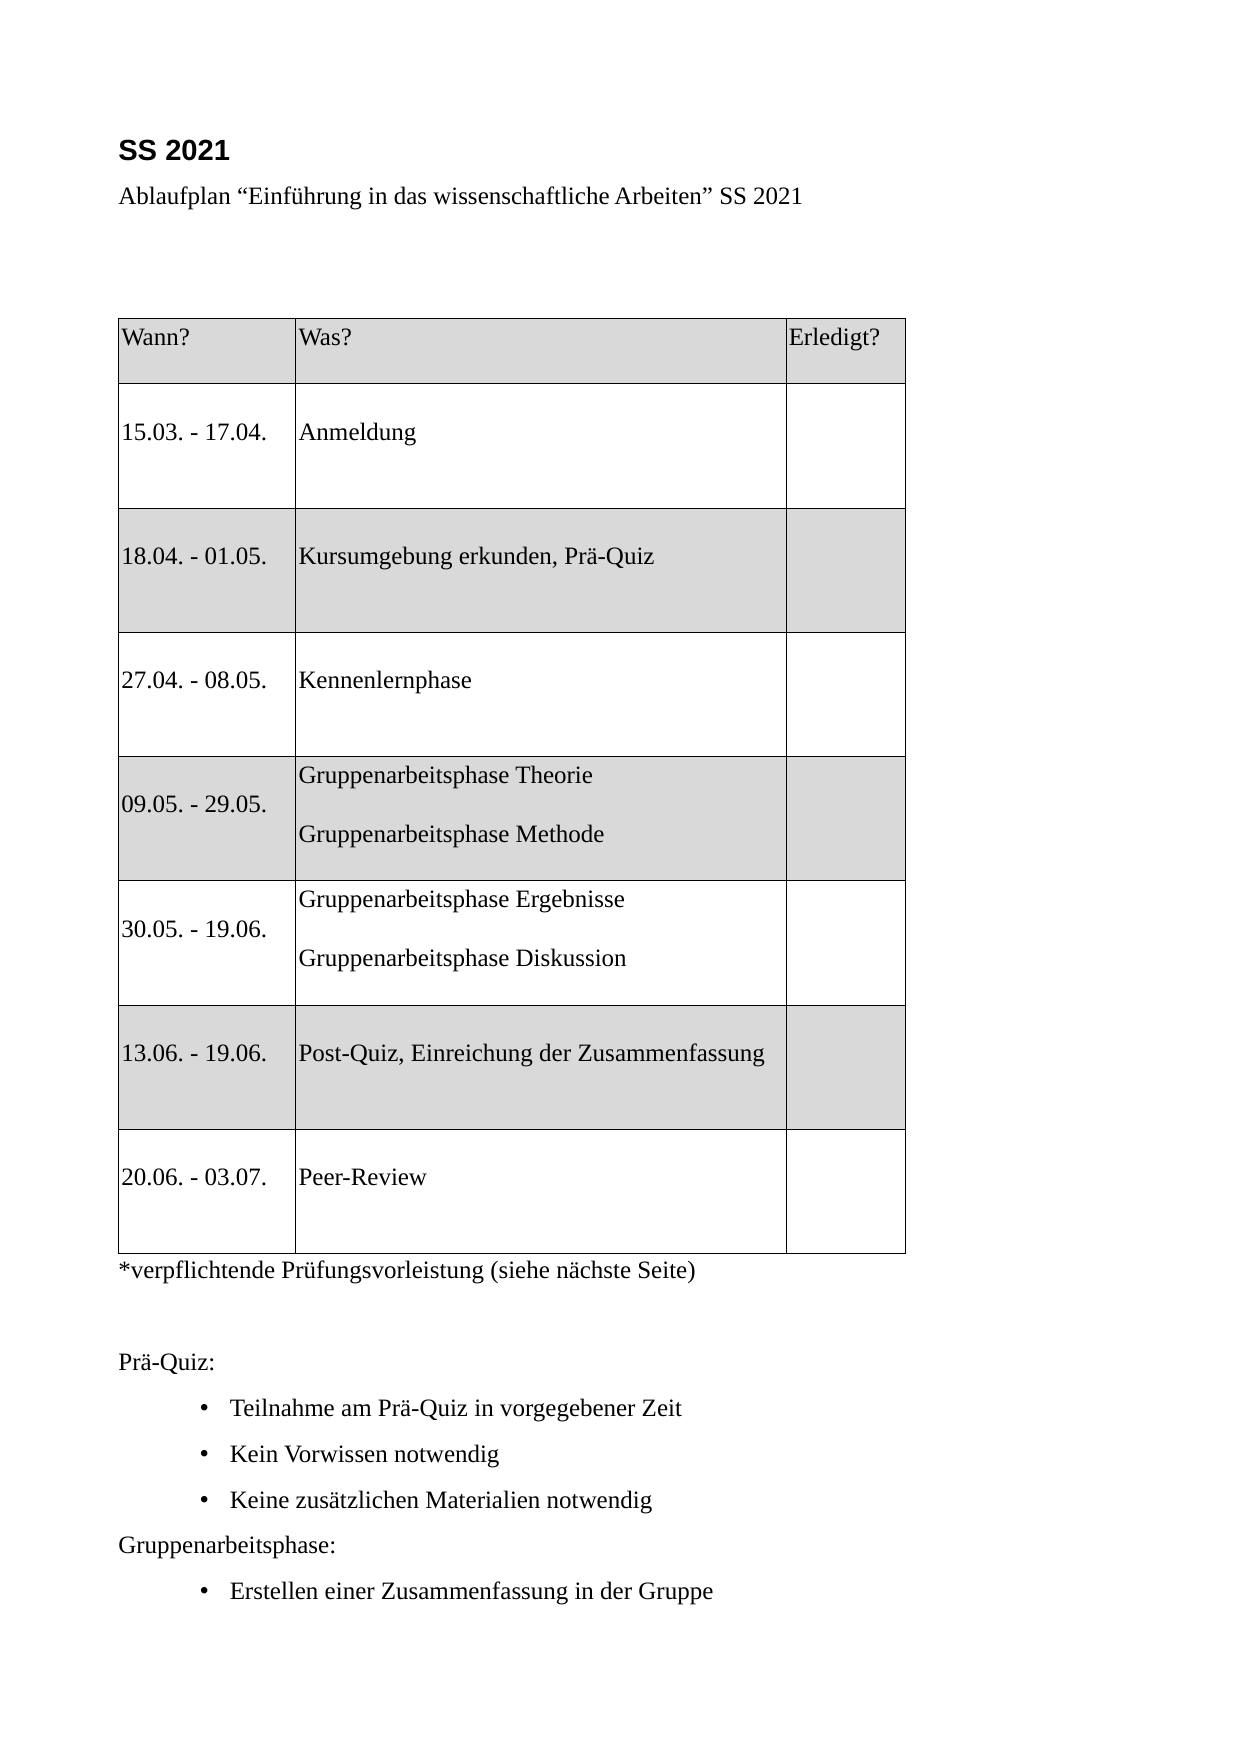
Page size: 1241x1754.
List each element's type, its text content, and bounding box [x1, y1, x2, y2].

table_header Wann? [119, 319, 295, 383]
table_cell 18.04. - 01.05. [119, 509, 295, 632]
list Keine zusätzlichen Materialien notwendig [200, 1482, 1122, 1513]
table_cell 30.05. - 19.06. [119, 881, 295, 1004]
table_cell [787, 633, 905, 756]
table_cell [787, 1130, 905, 1253]
table_cell 20.06. - 03.07. [119, 1130, 295, 1253]
table_header Was? [296, 319, 786, 383]
text Prä-Quiz: [118, 1345, 1122, 1376]
table_cell [787, 384, 905, 507]
list Teilnahme am Prä-Quiz in vorgegebener Zeit [200, 1391, 1122, 1422]
table_cell 27.04. - 08.05. [119, 633, 295, 756]
subtitle SS 2021 [118, 133, 1122, 166]
table_cell [787, 881, 905, 1004]
table_cell Kursumgebung erkunden, Prä-Quiz [296, 509, 786, 632]
table_cell Anmeldung [296, 384, 786, 507]
table_cell 13.06. - 19.06. [119, 1006, 295, 1129]
text Ablaufplan “Einführung in das wissenschaftliche Arbeiten” SS 2021 [118, 179, 1122, 210]
table_cell Gruppenarbeitsphase Ergebnisse Gruppenarbeitsphase Diskussion [296, 881, 786, 1004]
table_cell Peer-Review [296, 1130, 786, 1253]
table_cell 15.03. - 17.04. [119, 384, 295, 507]
table_cell Post-Quiz, Einreichung der Zusammenfassung [296, 1006, 786, 1129]
text *verpflichtende Prüfungsvorleistung (siehe nächste Seite) [118, 1253, 1122, 1284]
table_cell [787, 1006, 905, 1129]
list Erstellen einer Zusammenfassung in der Gruppe [200, 1574, 1122, 1605]
table_cell 09.05. - 29.05. [119, 757, 295, 880]
text Gruppenarbeitsphase: [118, 1528, 1122, 1559]
table_cell Gruppenarbeitsphase Theorie Gruppenarbeitsphase Methode [296, 757, 786, 880]
table_cell [787, 757, 905, 880]
table_cell Kennenlernphase [296, 633, 786, 756]
list Kein Vorwissen notwendig [200, 1436, 1122, 1468]
table_cell [787, 509, 905, 632]
table_header Erledigt? [787, 319, 905, 383]
